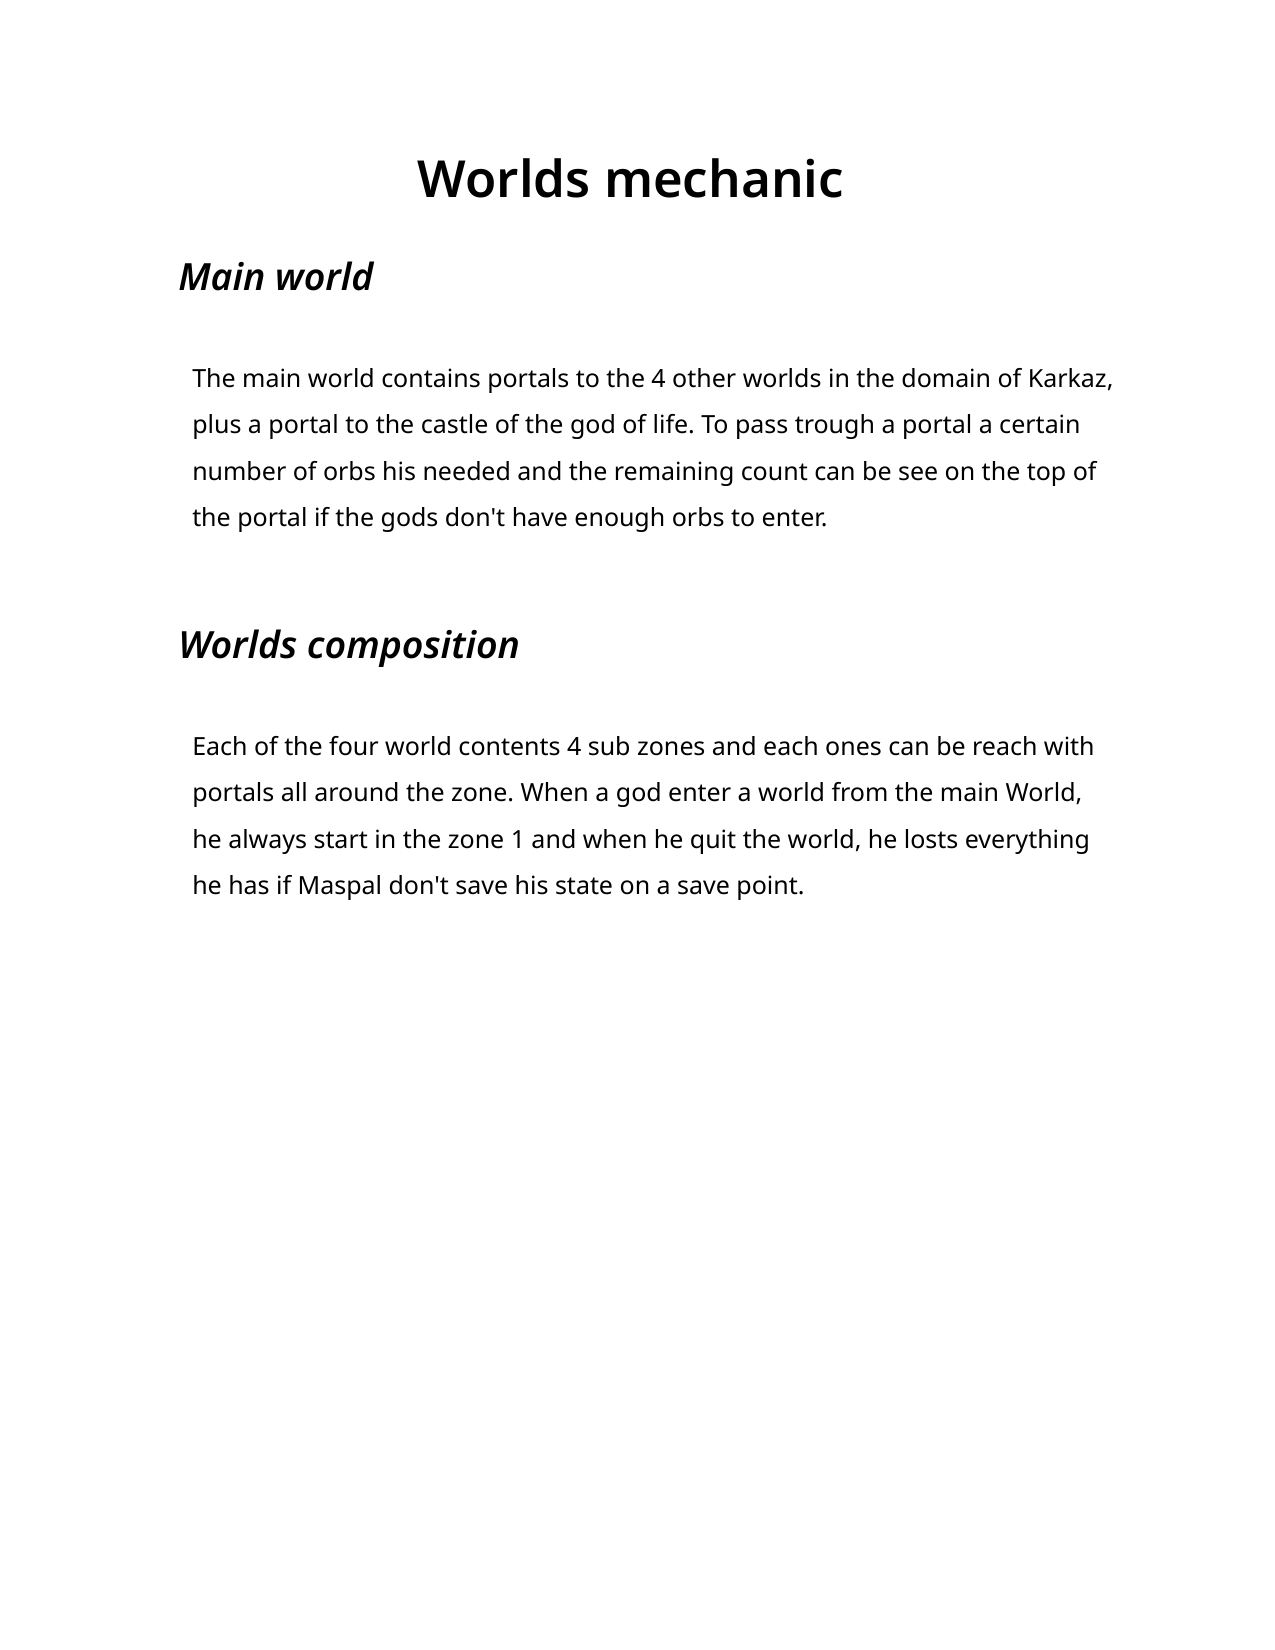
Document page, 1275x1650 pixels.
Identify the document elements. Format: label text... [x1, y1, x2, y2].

text The main world contains portals to the 4 other worlds in the domain of Karkaz, [118, 360, 1157, 394]
subtitle Worlds composition [118, 618, 1157, 669]
subtitle Worlds mechanic [118, 143, 1157, 213]
text portals all around the zone. When a god enter a world from the main World, [118, 775, 1157, 809]
text the portal if the gods don't have enough orbs to enter. [118, 500, 1157, 534]
text number of orbs his needed and the remaining count can be see on the top of [118, 453, 1157, 487]
text he has if Maspal don't save his state on a save point. [118, 868, 1157, 902]
subtitle Main world [118, 250, 1157, 301]
text plus a portal to the castle of the god of life. To pass trough a portal a certain [118, 407, 1157, 441]
text he always start in the zone 1 and when he quit the world, he losts everything [118, 821, 1157, 855]
text Each of the four world contents 4 sub zones and each ones can be reach with [118, 728, 1157, 762]
